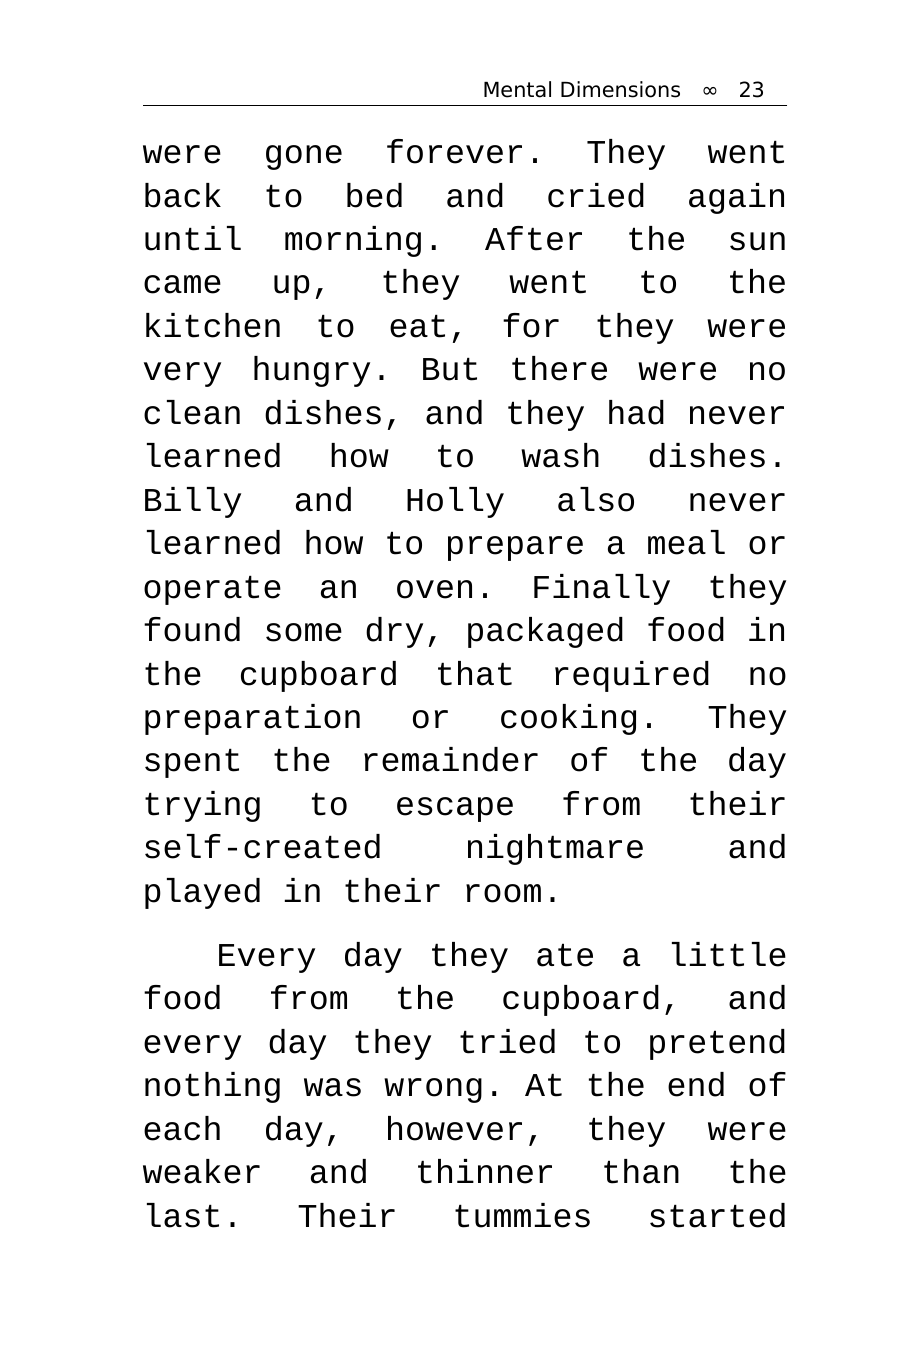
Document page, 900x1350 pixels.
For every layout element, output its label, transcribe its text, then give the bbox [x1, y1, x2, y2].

text Every day they ate a little food from the cupboard, and every day they tried to pretend nothing was wrong. At the end of each day, however, they were weaker and thinner than the last. Their tummies started [142, 939, 787, 1237]
text were gone forever. They went back to bed and cried again until morning. After the sun came up, they went to the kitchen to eat, for they were very hungry. But there were no clean dishes, and they had never learned how to wash dishes. Billy and Holly also never learned how to prepare a meal or operate an oven. Finally they found some dry, packaged food in the cupboard that required no preparation or cooking. They spent the remainder of the day trying to escape from their self-created nightmare and played in their room. [142, 136, 787, 912]
